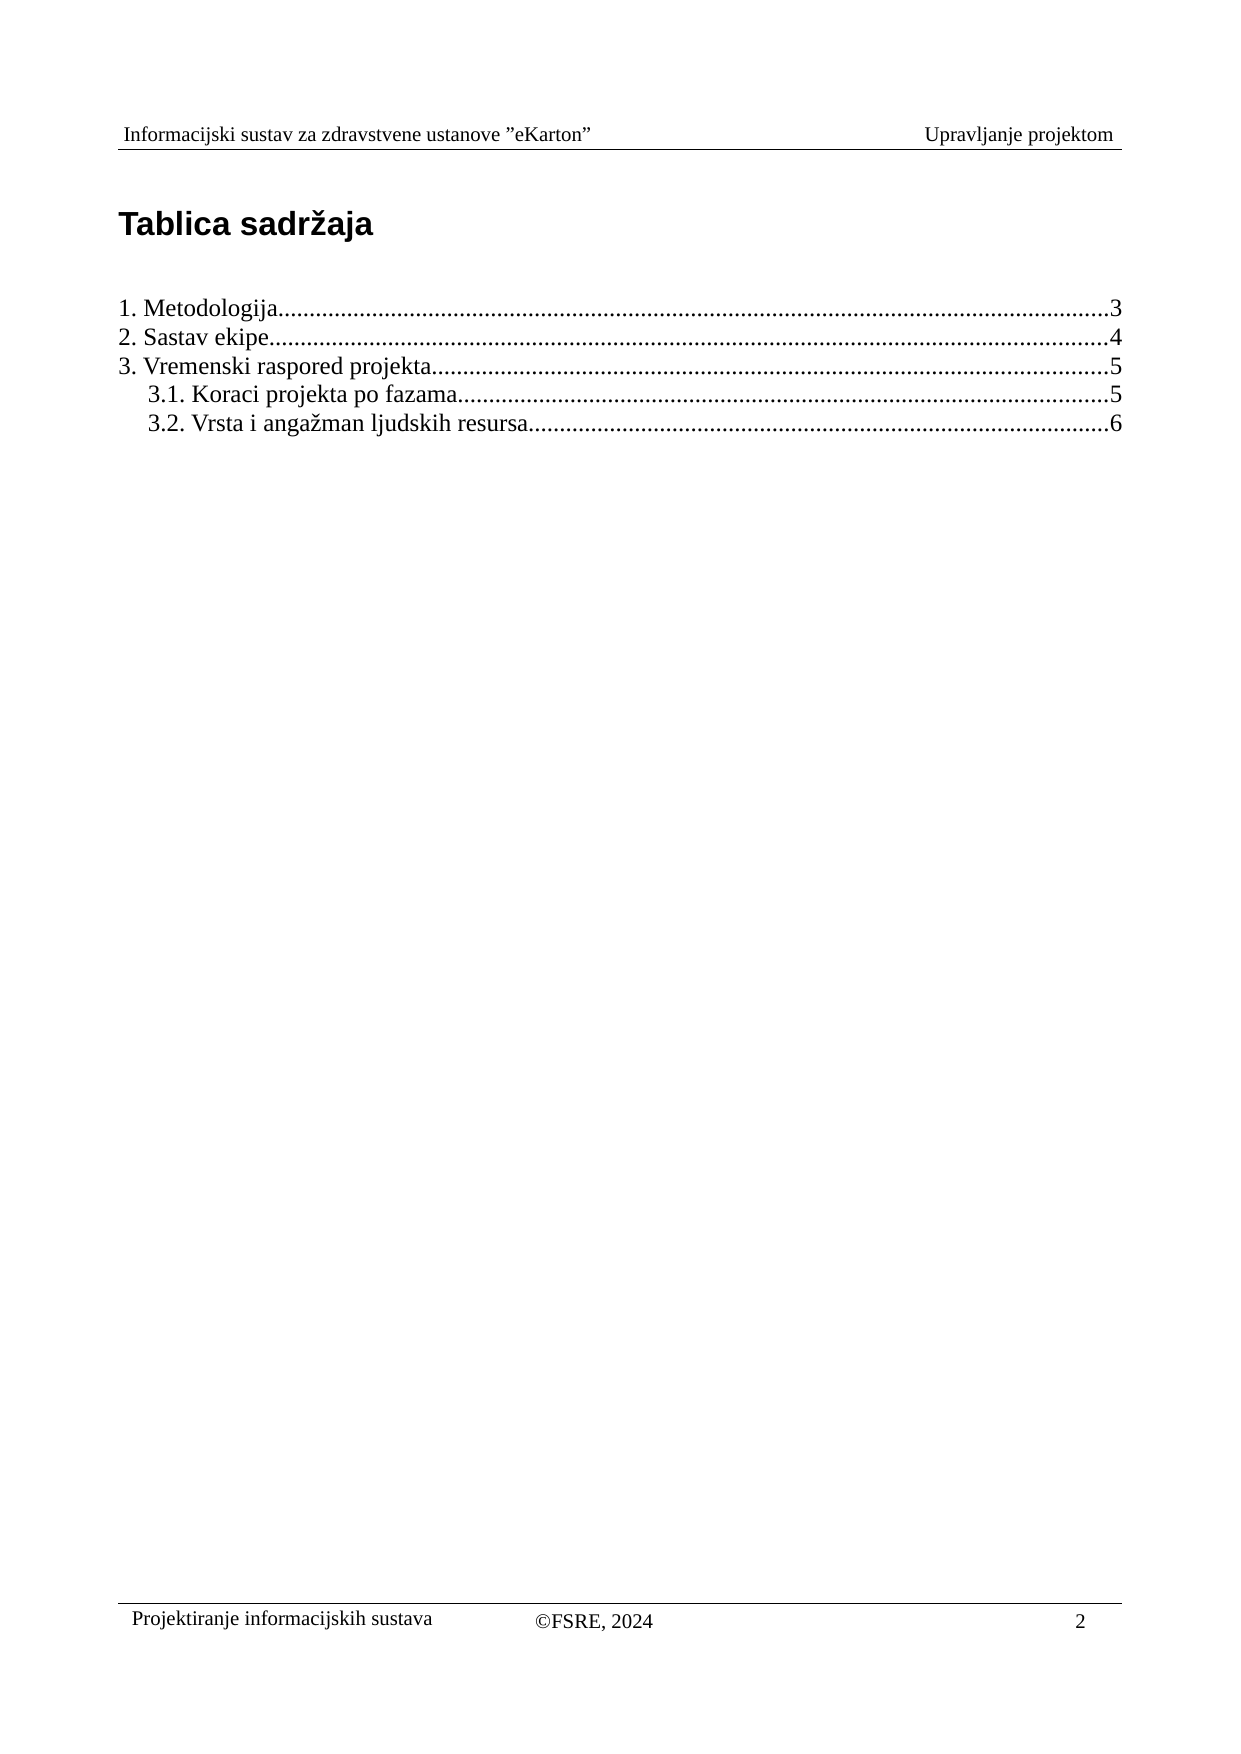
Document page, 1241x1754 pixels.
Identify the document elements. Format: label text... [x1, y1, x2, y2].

text 3. Vremenski raspored projekta 5 [118, 351, 1122, 379]
text 2. Sastav ekipe 4 [118, 322, 1122, 351]
text 1. Metodologija 3 [118, 293, 1122, 322]
subtitle Tablica sadržaja [118, 204, 1122, 281]
text 3.1. Koraci projekta po fazama 5 [148, 379, 1122, 408]
text 3.2. Vrsta i angažman ljudskih resursa 6 [148, 408, 1122, 437]
